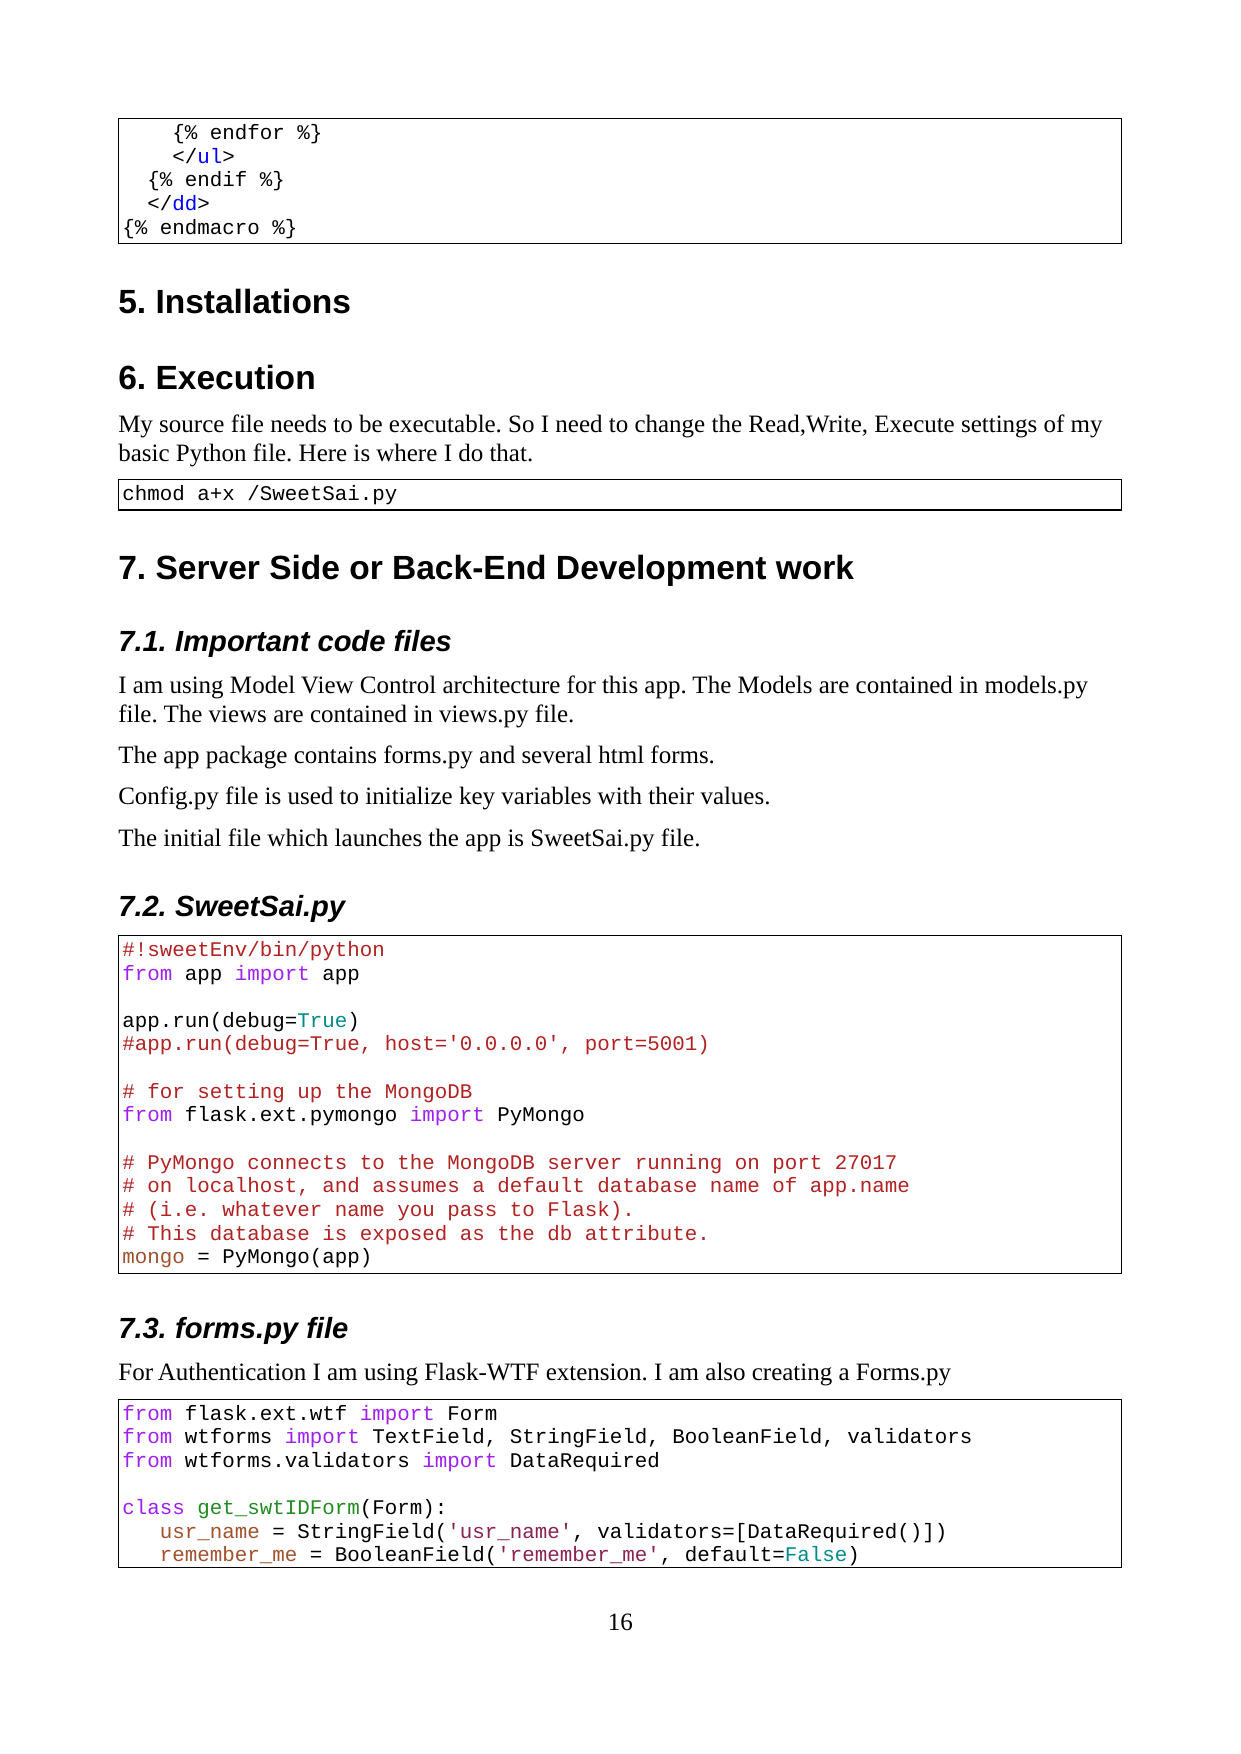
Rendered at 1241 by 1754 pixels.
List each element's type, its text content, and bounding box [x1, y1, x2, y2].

subtitle forms.py file [118, 1311, 1122, 1345]
subtitle Installations [118, 282, 1122, 320]
text # This database is exposed as the db attribute. [119, 1219, 1121, 1242]
text from flask.ext.wtf import Form [119, 1400, 1121, 1422]
text from flask.ext.pymongo import PyMongo [119, 1100, 1121, 1124]
subtitle Execution [118, 358, 1122, 396]
text class get_swtIDForm(Form): [119, 1493, 1121, 1517]
text from wtforms import TextField, StringField, BooleanField, validators [119, 1422, 1121, 1446]
text The app package contains forms.py and several html forms. [118, 740, 1122, 769]
text </dd> [119, 189, 1121, 213]
text mongo = PyMongo(app) [119, 1242, 1121, 1273]
subtitle Server Side or Back-End Development work [118, 548, 1122, 587]
text Config.py file is used to initialize key variables with their values. [118, 781, 1122, 810]
text {% endmacro %} [119, 213, 1121, 243]
subtitle SweetSai.py [118, 889, 1122, 922]
text # on localhost, and assumes a default database name of app.name [119, 1171, 1121, 1195]
text #app.run(debug=True, host='0.0.0.0', port=5001) [119, 1029, 1121, 1053]
text The initial file which launches the app is SweetSai.py file. [118, 823, 1122, 851]
text chmod a+x /SweetSai.py [119, 480, 1121, 509]
subtitle Important code files [118, 624, 1122, 658]
text I am using Model View Control architecture for this app. The Models are contained in models.py file. The views are contained in views.py file. [118, 670, 1122, 728]
text </ul> [119, 142, 1121, 165]
text My source file needs to be executable. So I need to change the Read,Write, Execute settings of my basic Python file. Here is where I do that. [118, 409, 1122, 466]
text #!sweetEnv/bin/python [119, 936, 1121, 958]
text # (i.e. whatever name you pass to Flask). [119, 1195, 1121, 1219]
text usr_name = StringField('usr_name', validators=[DataRequired()]) [119, 1517, 1121, 1540]
text from app import app [119, 958, 1121, 982]
text from wtforms.validators import DataRequired [119, 1446, 1121, 1469]
text {% endif %} [119, 165, 1121, 189]
text # PyMongo connects to the MongoDB server running on port 27017 [119, 1148, 1121, 1171]
text {% endfor %} [119, 119, 1121, 142]
text remember_me = BooleanField('remember_me', default=False) [119, 1540, 1121, 1567]
text # for setting up the MongoDB [119, 1077, 1121, 1100]
text For Authentication I am using Flask-WTF extension. I am also creating a Forms.py [118, 1357, 1122, 1386]
text app.run(debug=True) [119, 1006, 1121, 1029]
